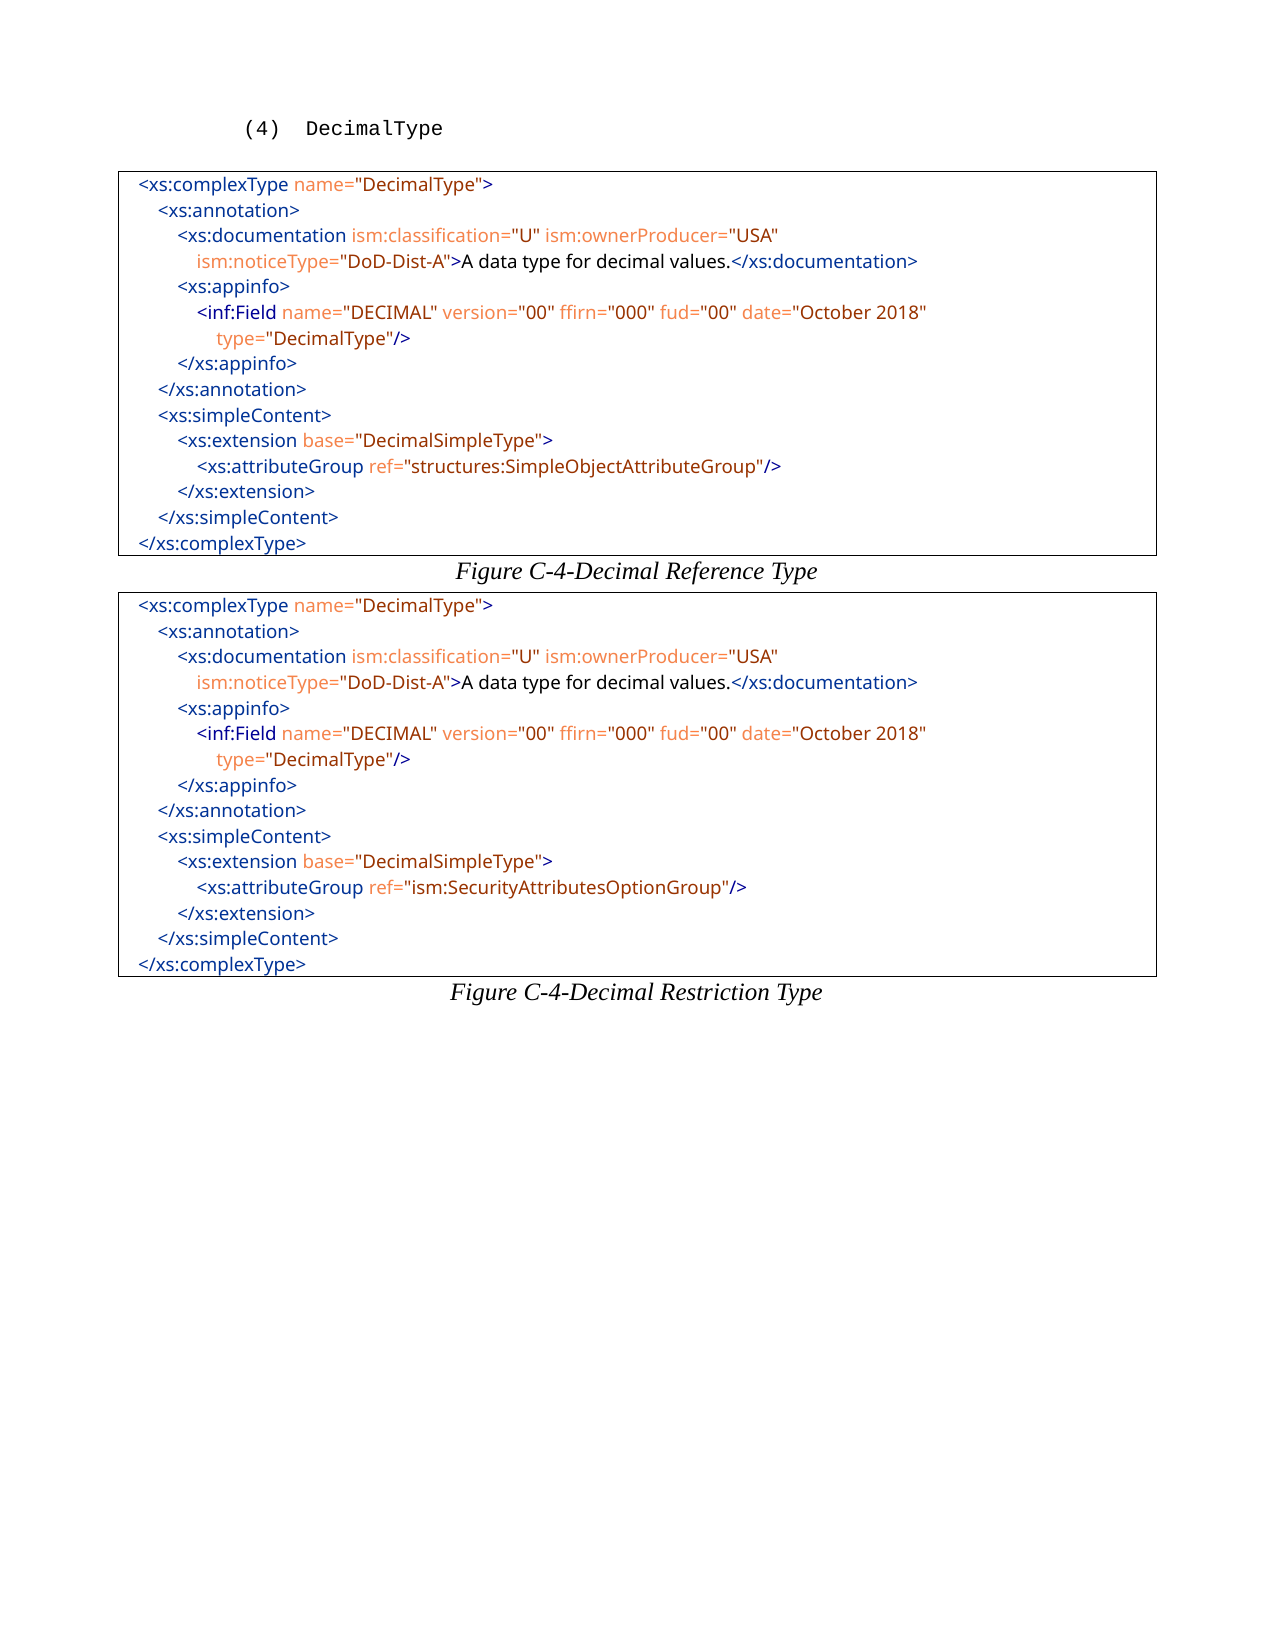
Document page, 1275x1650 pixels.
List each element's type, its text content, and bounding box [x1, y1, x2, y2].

text (4) DecimalType [118, 118, 1157, 142]
text Figure C-4-Decimal Reference Type [119, 184, 1156, 555]
text Figure C-4-Decimal Restriction Type [119, 650, 1156, 976]
text Figure C-4-Decimal Reference Type [119, 556, 1156, 585]
text Figure C-4-Decimal Restriction Type [119, 977, 1156, 1006]
